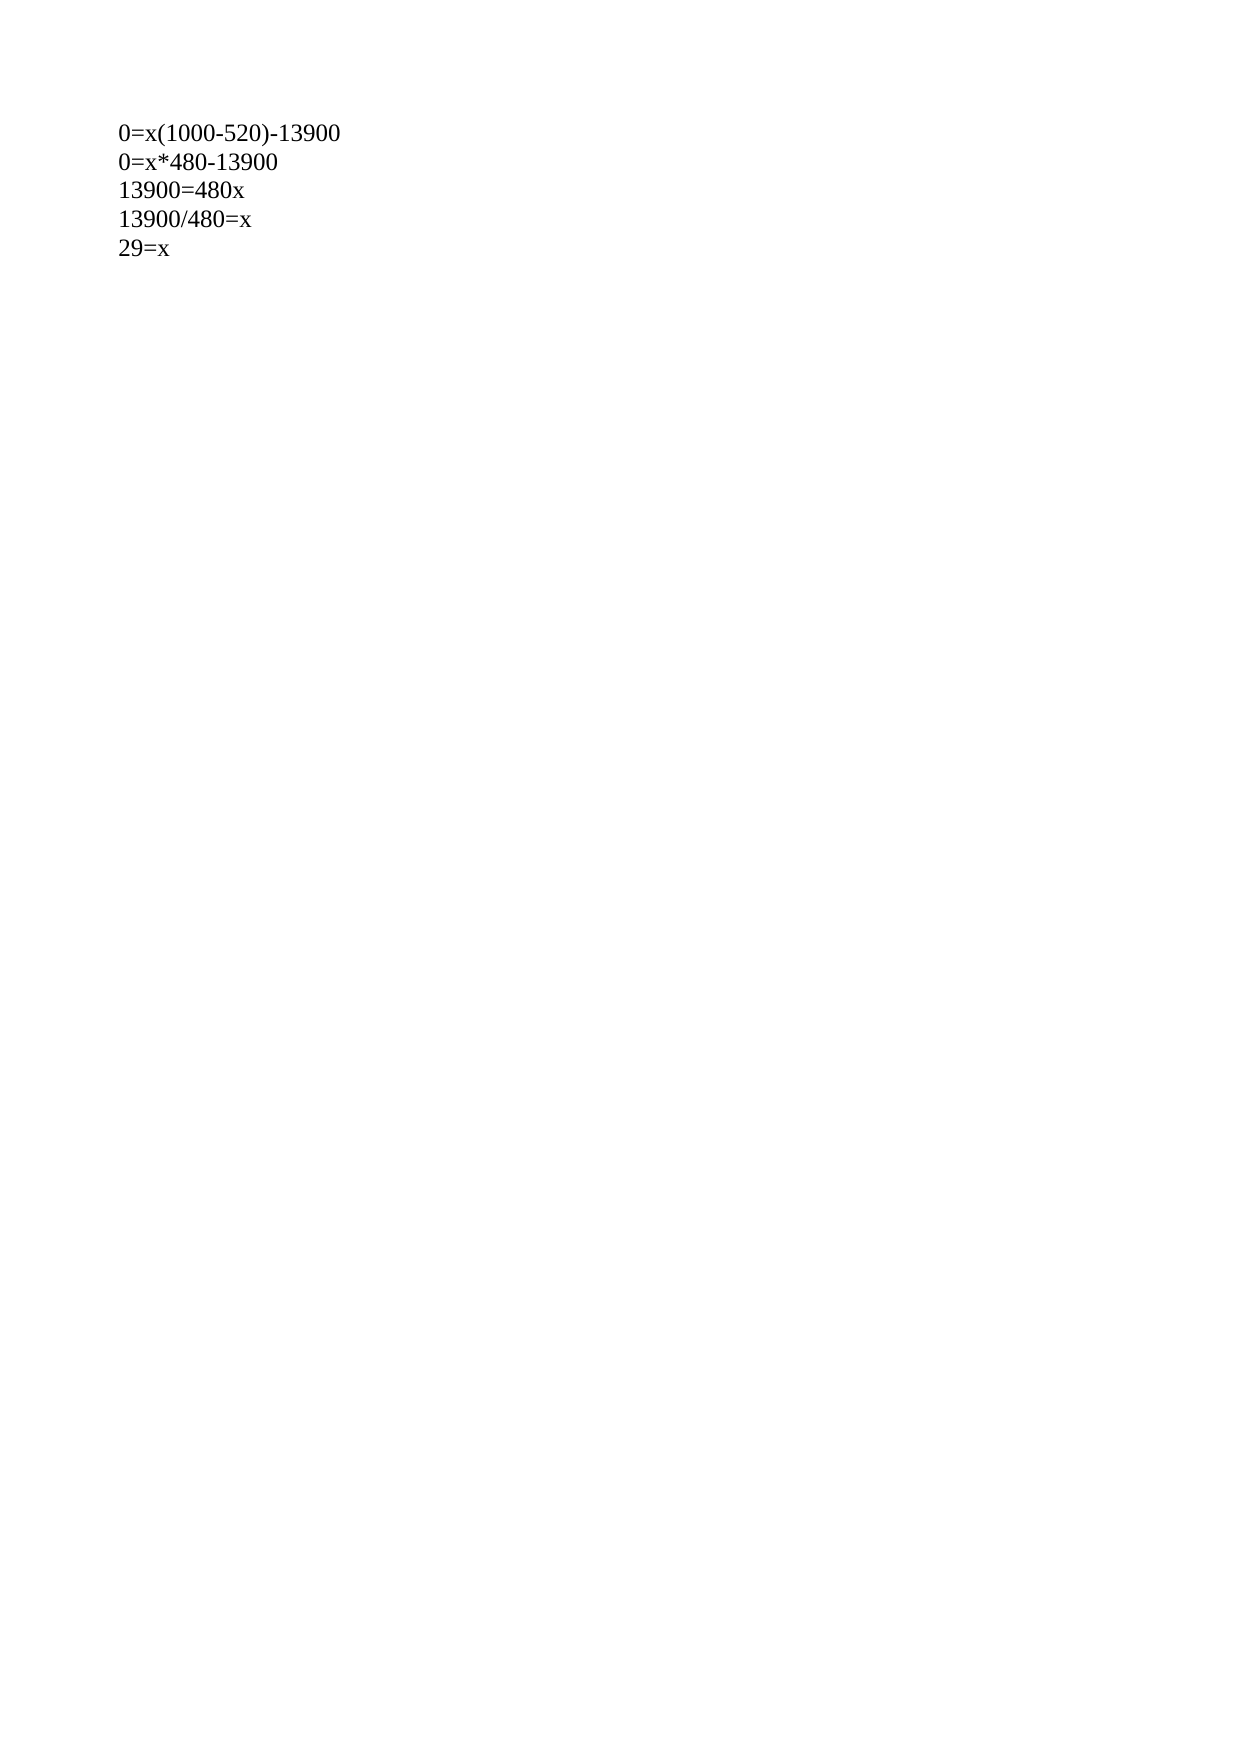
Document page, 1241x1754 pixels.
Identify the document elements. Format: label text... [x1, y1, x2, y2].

text 0=x*480-13900 [118, 147, 1122, 176]
text 13900=480x [118, 176, 1122, 204]
text 13900/480=x [118, 204, 1122, 233]
text 29=x [118, 233, 1122, 262]
text 0=x(1000-520)-13900 [118, 118, 1122, 147]
